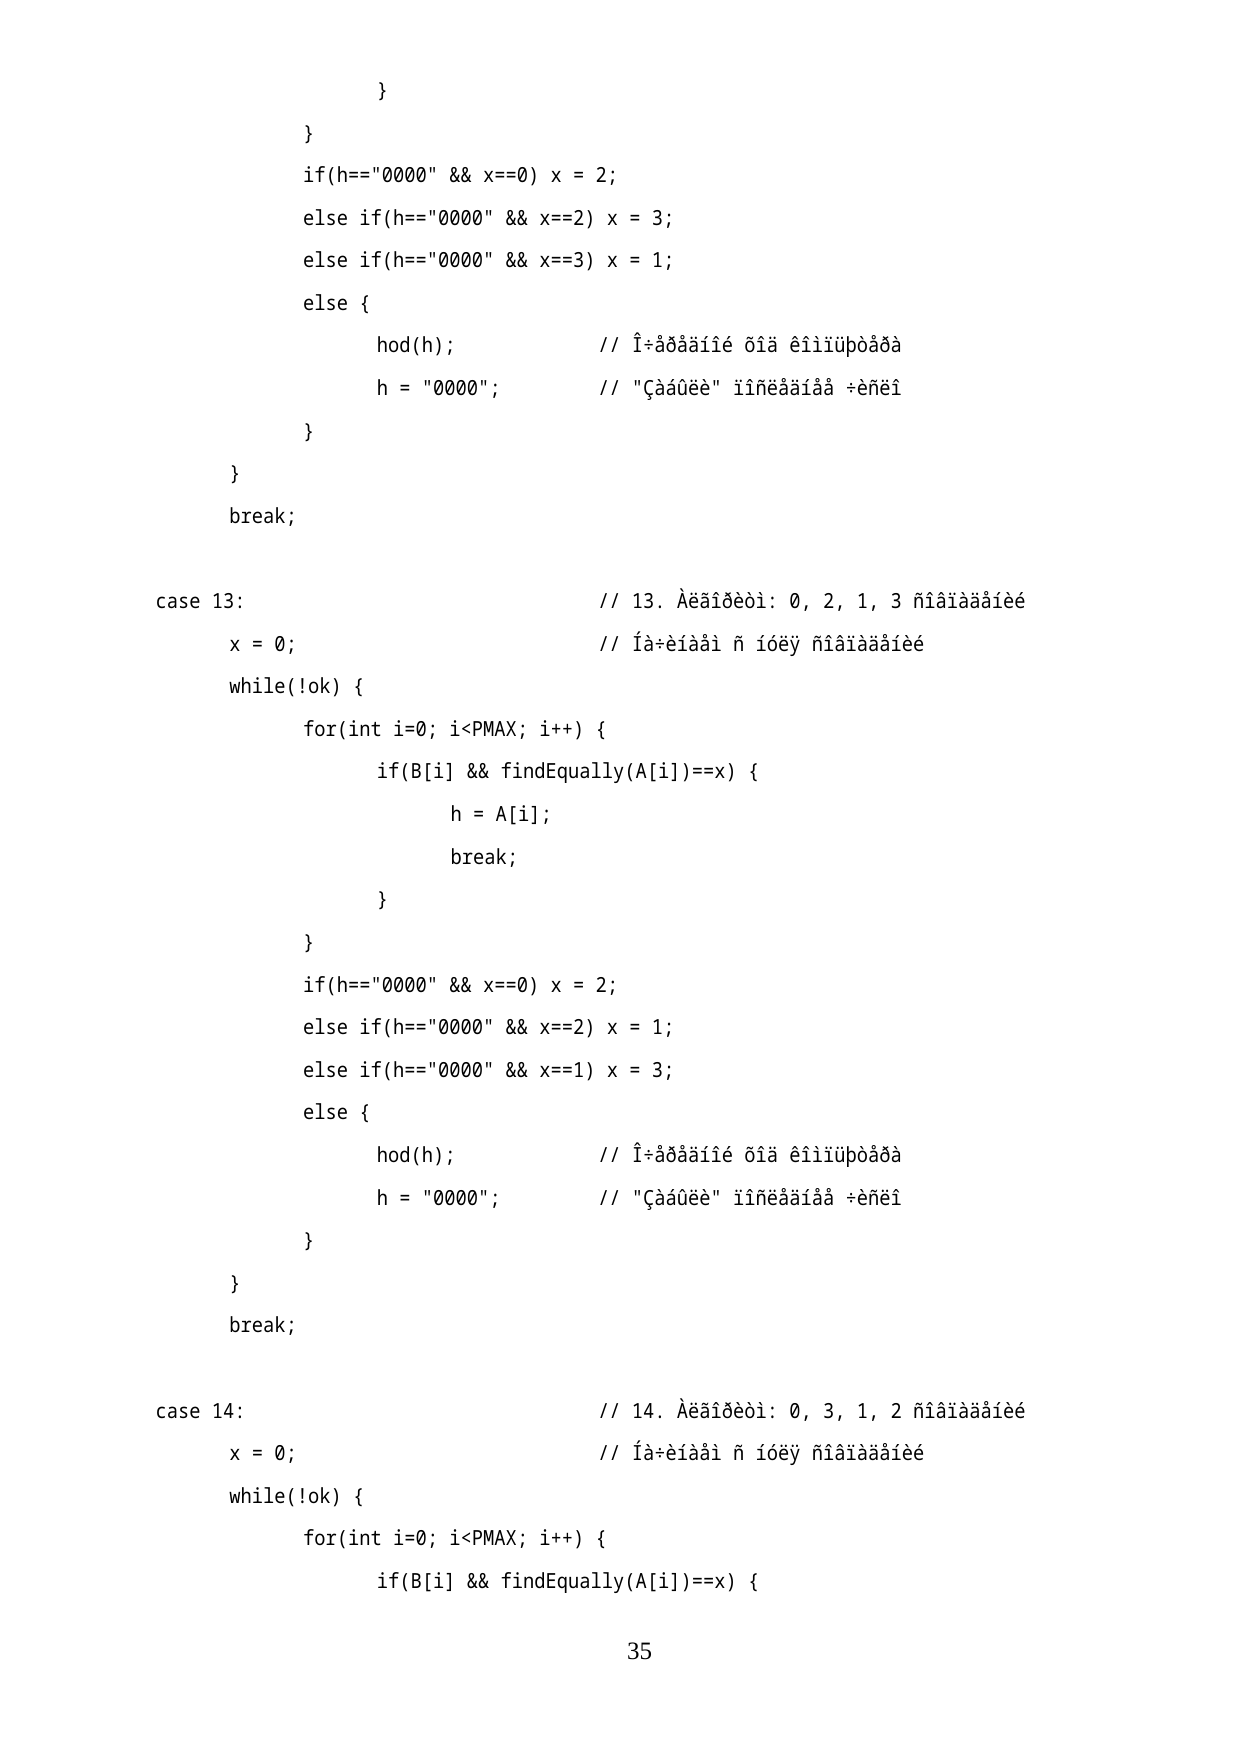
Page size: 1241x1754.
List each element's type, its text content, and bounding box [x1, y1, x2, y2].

text else { [155, 288, 1181, 316]
text hod(h); // Î÷åðåäíîé õîä êîìïüþòåðà [155, 331, 1181, 359]
text case 13: // 13. Àëãîðèòì: 0, 2, 1, 3 ñîâïàäåíèé [155, 586, 1181, 615]
text if(h=="0000" && x==0) x = 2; [155, 160, 1181, 189]
text } [155, 1268, 1181, 1296]
text h = "0000"; // "Çàáûëè" ïîñëåäíåå ÷èñëî [155, 1183, 1181, 1211]
text while(!ok) { [155, 1481, 1181, 1509]
text else if(h=="0000" && x==2) x = 3; [155, 203, 1181, 231]
text else if(h=="0000" && x==3) x = 1; [155, 245, 1181, 274]
text else { [155, 1097, 1181, 1126]
text case 14: // 14. Àëãîðèòì: 0, 3, 1, 2 ñîâïàäåíèé [155, 1396, 1181, 1424]
text break; [155, 842, 1181, 870]
text } [155, 458, 1181, 487]
text if(h=="0000" && x==0) x = 2; [155, 970, 1181, 998]
text if(B[i] && findEqually(A[i])==x) { [155, 1566, 1181, 1594]
text } [155, 416, 1181, 444]
text x = 0; // Íà÷èíàåì ñ íóëÿ ñîâïàäåíèé [155, 629, 1181, 657]
text hod(h); // Î÷åðåäíîé õîä êîìïüþòåðà [155, 1140, 1181, 1168]
text else if(h=="0000" && x==1) x = 3; [155, 1055, 1181, 1083]
text } [155, 118, 1181, 146]
text else if(h=="0000" && x==2) x = 1; [155, 1012, 1181, 1041]
text while(!ok) { [155, 671, 1181, 700]
text for(int i=0; i<PMAX; i++) { [155, 1523, 1181, 1552]
text if(B[i] && findEqually(A[i])==x) { [155, 757, 1181, 785]
text } [155, 75, 1181, 103]
text } [155, 884, 1181, 913]
text break; [155, 1311, 1181, 1339]
text for(int i=0; i<PMAX; i++) { [155, 714, 1181, 742]
text break; [155, 501, 1181, 529]
text x = 0; // Íà÷èíàåì ñ íóëÿ ñîâïàäåíèé [155, 1438, 1181, 1467]
text h = A[i]; [155, 799, 1181, 828]
text } [155, 1225, 1181, 1254]
text h = "0000"; // "Çàáûëè" ïîñëåäíåå ÷èñëî [155, 373, 1181, 402]
text } [155, 927, 1181, 956]
